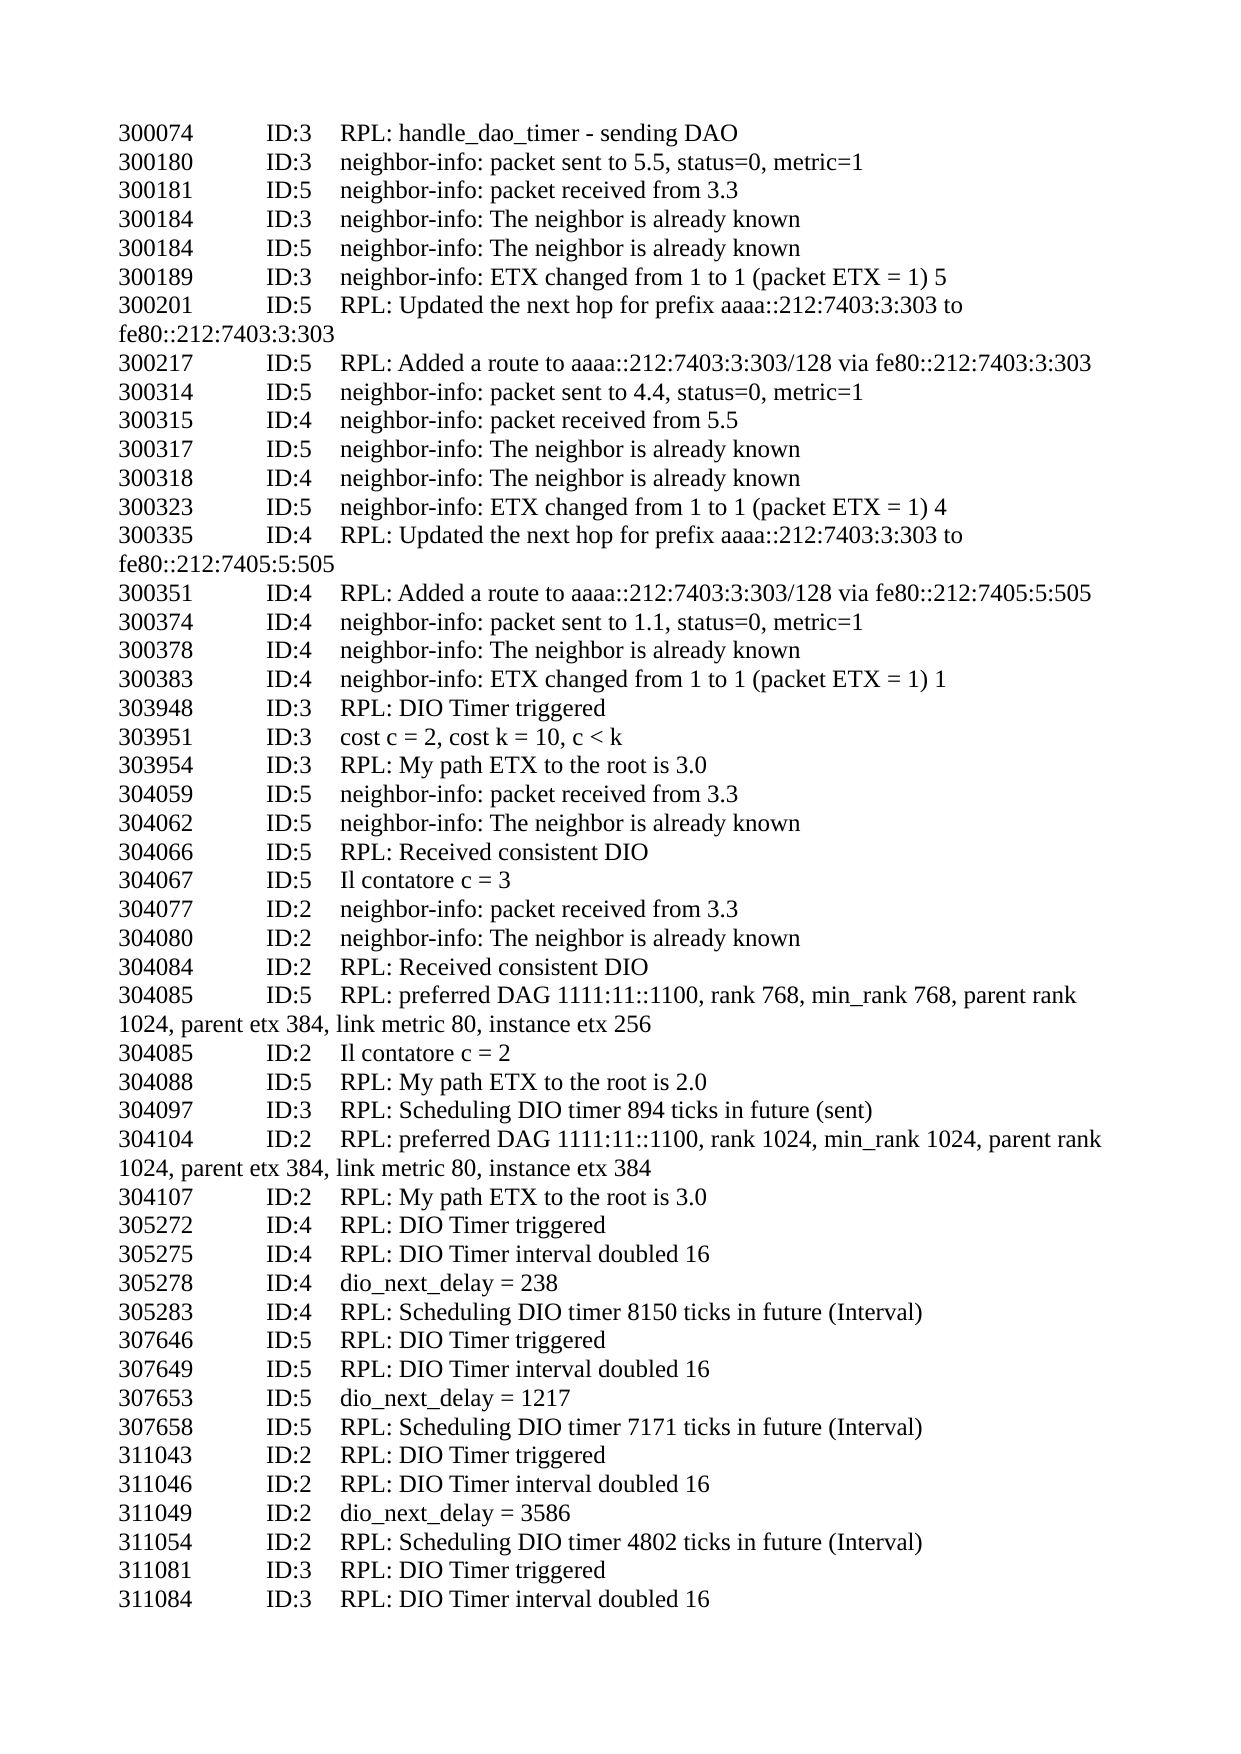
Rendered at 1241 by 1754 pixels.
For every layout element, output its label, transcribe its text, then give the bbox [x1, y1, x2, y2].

text 304066 ID:5 RPL: Received consistent DIO [118, 837, 1122, 866]
text 304084 ID:2 RPL: Received consistent DIO [118, 952, 1122, 981]
text 307649 ID:5 RPL: DIO Timer interval doubled 16 [118, 1354, 1122, 1383]
text 304085 ID:2 Il contatore c = 2 [118, 1038, 1122, 1067]
text 304080 ID:2 neighbor-info: The neighbor is already known [118, 923, 1122, 952]
text 303951 ID:3 cost c = 2, cost k = 10, c < k [118, 722, 1122, 751]
text 311084 ID:3 RPL: DIO Timer interval doubled 16 [118, 1584, 1122, 1613]
text 304107 ID:2 RPL: My path ETX to the root is 3.0 [118, 1182, 1122, 1211]
text 311049 ID:2 dio_next_delay = 3586 [118, 1498, 1122, 1527]
text 307646 ID:5 RPL: DIO Timer triggered [118, 1326, 1122, 1354]
text 307658 ID:5 RPL: Scheduling DIO timer 7171 ticks in future (Interval) [118, 1412, 1122, 1441]
text 300335 ID:4 RPL: Updated the next hop for prefix aaaa::212:7403:3:303 to fe80::212:7405:5:505 [118, 521, 1122, 578]
text 300374 ID:4 neighbor-info: packet sent to 1.1, status=0, metric=1 [118, 607, 1122, 636]
text 307653 ID:5 dio_next_delay = 1217 [118, 1383, 1122, 1412]
text 304062 ID:5 neighbor-info: The neighbor is already known [118, 808, 1122, 837]
text 300189 ID:3 neighbor-info: ETX changed from 1 to 1 (packet ETX = 1) 5 [118, 262, 1122, 291]
text 300314 ID:5 neighbor-info: packet sent to 4.4, status=0, metric=1 [118, 377, 1122, 406]
text 305278 ID:4 dio_next_delay = 238 [118, 1268, 1122, 1297]
text 311081 ID:3 RPL: DIO Timer triggered [118, 1556, 1122, 1584]
text 305272 ID:4 RPL: DIO Timer triggered [118, 1211, 1122, 1239]
text 311054 ID:2 RPL: Scheduling DIO timer 4802 ticks in future (Interval) [118, 1527, 1122, 1556]
text 303954 ID:3 RPL: My path ETX to the root is 3.0 [118, 751, 1122, 779]
text 300180 ID:3 neighbor-info: packet sent to 5.5, status=0, metric=1 [118, 147, 1122, 176]
text 304085 ID:5 RPL: preferred DAG 1111:11::1100, rank 768, min_rank 768, parent rank 1024, parent etx 384, link metric 80, instance etx 256 [118, 981, 1122, 1038]
text 300181 ID:5 neighbor-info: packet received from 3.3 [118, 176, 1122, 204]
text 304067 ID:5 Il contatore c = 3 [118, 866, 1122, 894]
text 300184 ID:5 neighbor-info: The neighbor is already known [118, 233, 1122, 262]
text 300351 ID:4 RPL: Added a route to aaaa::212:7403:3:303/128 via fe80::212:7405:5:505 [118, 578, 1122, 607]
text 300323 ID:5 neighbor-info: ETX changed from 1 to 1 (packet ETX = 1) 4 [118, 492, 1122, 521]
text 300317 ID:5 neighbor-info: The neighbor is already known [118, 434, 1122, 463]
text 300184 ID:3 neighbor-info: The neighbor is already known [118, 204, 1122, 233]
text 303948 ID:3 RPL: DIO Timer triggered [118, 693, 1122, 722]
text 300378 ID:4 neighbor-info: The neighbor is already known [118, 636, 1122, 664]
text 300074 ID:3 RPL: handle_dao_timer - sending DAO [118, 118, 1122, 147]
text 304097 ID:3 RPL: Scheduling DIO timer 894 ticks in future (sent) [118, 1096, 1122, 1124]
text 305275 ID:4 RPL: DIO Timer interval doubled 16 [118, 1239, 1122, 1268]
text 304104 ID:2 RPL: preferred DAG 1111:11::1100, rank 1024, min_rank 1024, parent rank 1024, parent etx 384, link metric 80, instance etx 384 [118, 1124, 1122, 1182]
text 304059 ID:5 neighbor-info: packet received from 3.3 [118, 779, 1122, 808]
text 311043 ID:2 RPL: DIO Timer triggered [118, 1441, 1122, 1469]
text 300383 ID:4 neighbor-info: ETX changed from 1 to 1 (packet ETX = 1) 1 [118, 664, 1122, 693]
text 304077 ID:2 neighbor-info: packet received from 3.3 [118, 894, 1122, 923]
text 300318 ID:4 neighbor-info: The neighbor is already known [118, 463, 1122, 492]
text 304088 ID:5 RPL: My path ETX to the root is 2.0 [118, 1067, 1122, 1096]
text 305283 ID:4 RPL: Scheduling DIO timer 8150 ticks in future (Interval) [118, 1297, 1122, 1326]
text 300201 ID:5 RPL: Updated the next hop for prefix aaaa::212:7403:3:303 to fe80::212:7403:3:303 [118, 291, 1122, 348]
text 300315 ID:4 neighbor-info: packet received from 5.5 [118, 406, 1122, 434]
text 311046 ID:2 RPL: DIO Timer interval doubled 16 [118, 1469, 1122, 1498]
text 300217 ID:5 RPL: Added a route to aaaa::212:7403:3:303/128 via fe80::212:7403:3:303 [118, 348, 1122, 377]
